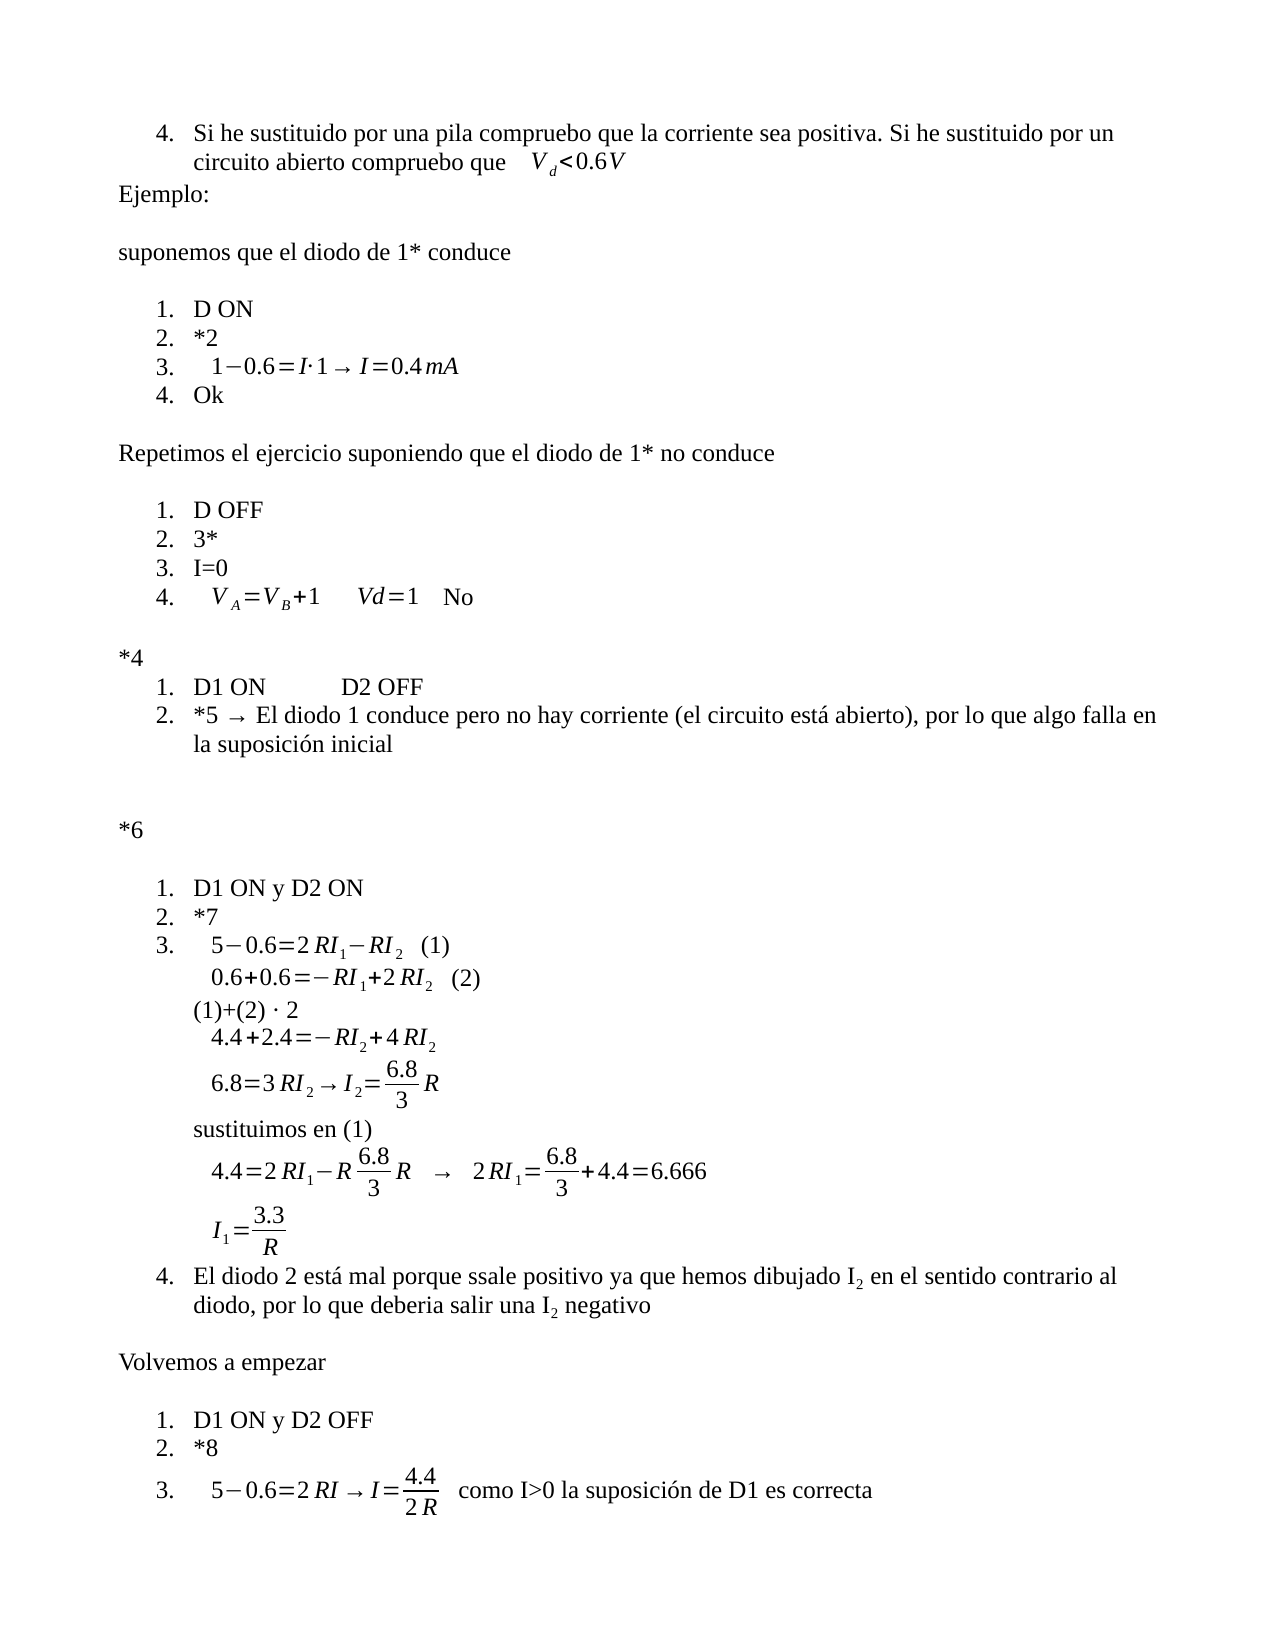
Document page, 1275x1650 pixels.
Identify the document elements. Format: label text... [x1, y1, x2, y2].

text *4 [118, 643, 1157, 672]
list D1 ON D2 OFF [156, 672, 1157, 700]
list D1 ON y D2 ON [156, 873, 1157, 902]
text Ejemplo: [118, 179, 1157, 208]
list *2 [156, 323, 1157, 352]
text Repetimos el ejercicio suponiendo que el diodo de 1* no conduce [118, 438, 1157, 467]
list (1)+(2) · 2 [156, 995, 1157, 1024]
text Volvemos a empezar [118, 1347, 1157, 1376]
list El diodo 2 está mal porque ssale positivo ya que hemos dibujado I₂ en el sentido contrario al diodo, por lo que deberia salir una I₂ negativo [156, 1261, 1157, 1318]
text suponemos que el diodo de 1* conduce [118, 237, 1157, 266]
list (2) [156, 963, 1157, 995]
list No [156, 582, 1157, 614]
list (1) [156, 930, 1157, 963]
list → [156, 1143, 1157, 1202]
list D1 ON y D2 OFF [156, 1405, 1157, 1433]
list I=0 [156, 553, 1157, 582]
list como I>0 la suposición de D1 es correcta [156, 1462, 1157, 1521]
list Si he sustituido por una pila compruebo que la corriente sea positiva. Si he sustituido por un circuito abierto compruebo que [156, 118, 1157, 179]
list *5 → El diodo 1 conduce pero no hay corriente (el circuito está abierto), por lo que algo falla en la suposición inicial [156, 700, 1157, 758]
text *6 [118, 815, 1157, 844]
list sustituimos en (1) [156, 1114, 1157, 1143]
list 3* [156, 524, 1157, 553]
list Ok [156, 381, 1157, 409]
list D OFF [156, 496, 1157, 524]
list *7 [156, 902, 1157, 930]
list D ON [156, 294, 1157, 323]
list *8 [156, 1433, 1157, 1462]
